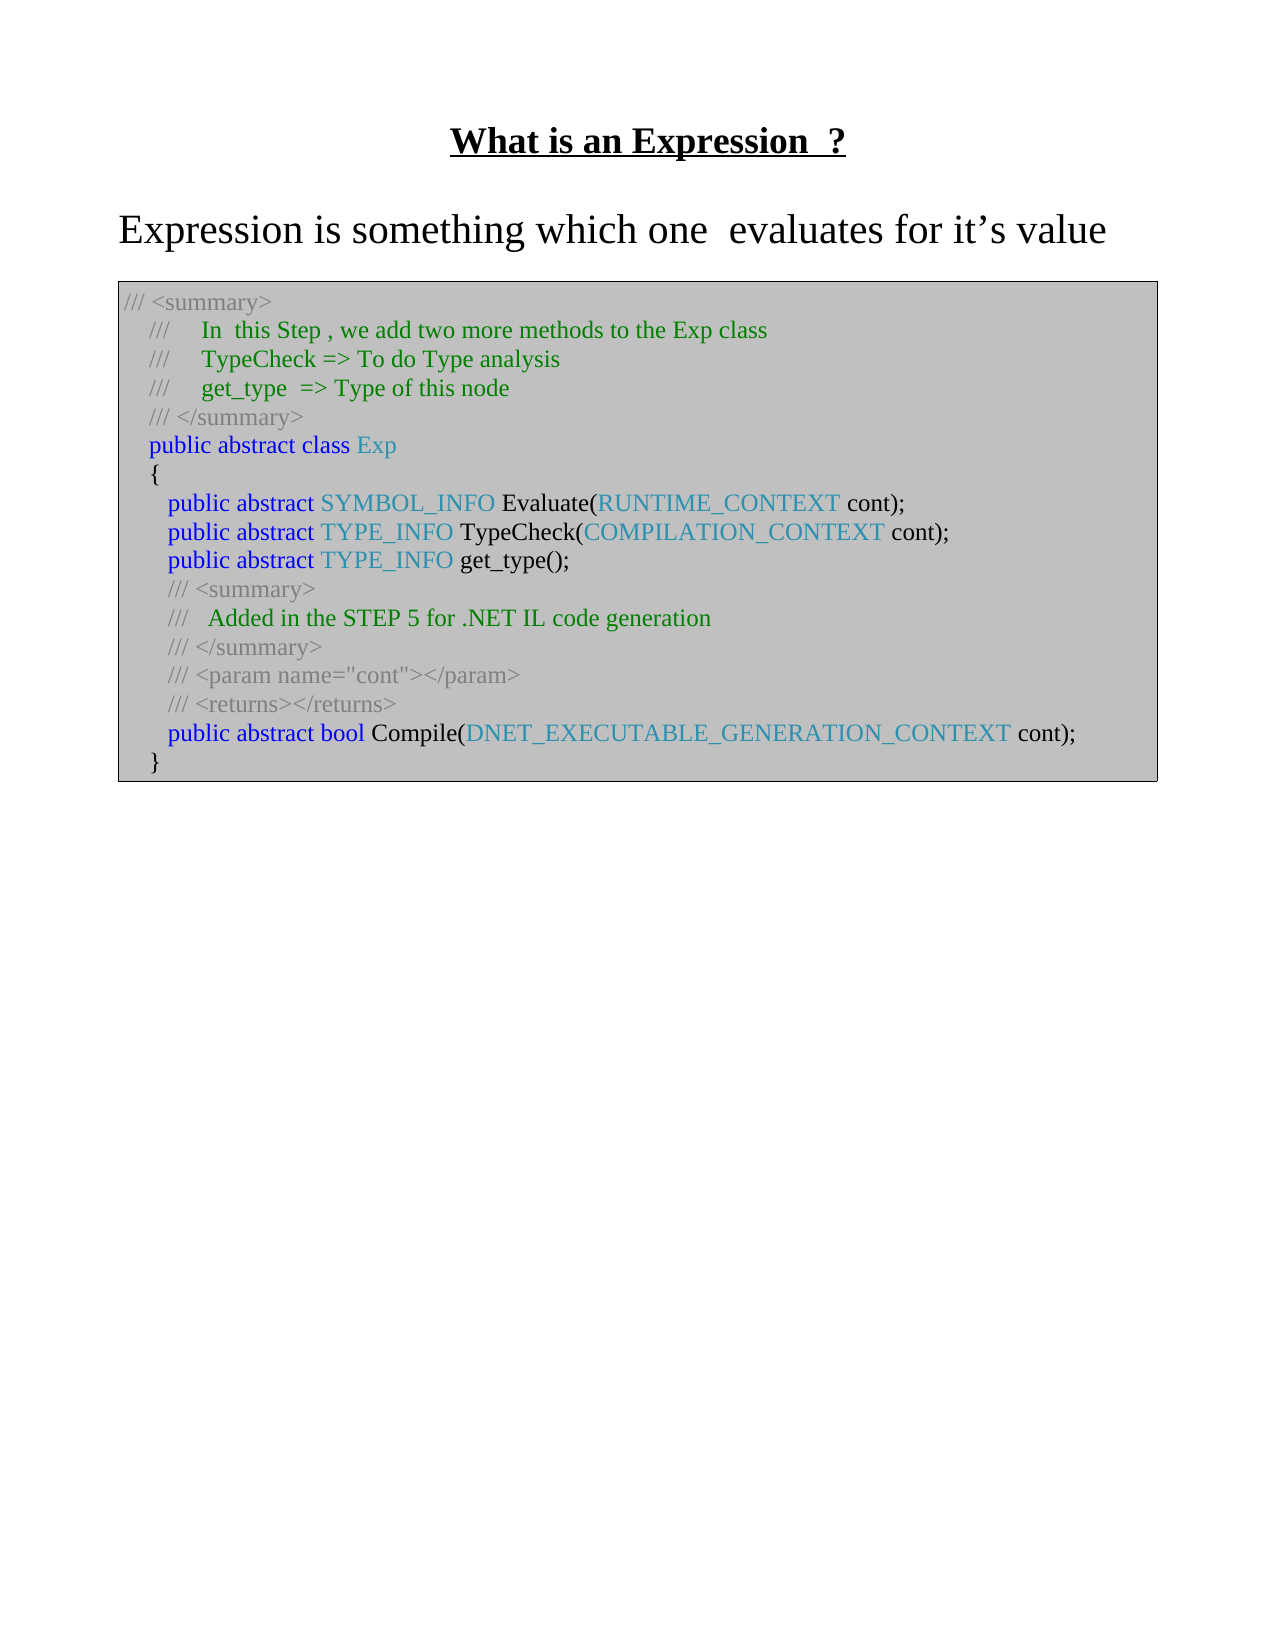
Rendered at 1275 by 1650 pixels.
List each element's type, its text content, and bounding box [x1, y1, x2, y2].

table_header /// <summary> /// In this Step , we add two more methods to the Exp class /// TypeCheck => To do Type analysis /// get_type => Type of this node /// </summary> public abstract class Exp { public abstract SYMBOL_INFO Evaluate(RUNTIME_CONTEXT cont); public abstract TYPE_INFO TypeCheck(COMPILATION_CONTEXT cont); public abstract TYPE_INFO get_type(); /// <summary> /// Added in the STEP 5 for .NET IL code generation /// </summary> /// <param name="cont"></param> /// <returns></returns> public abstract bool Compile(DNET_EXECUTABLE_GENERATION_CONTEXT cont); } [119, 282, 1157, 781]
text What is an Expression ? [118, 118, 1157, 161]
text Expression is something which one evaluates for it’s value [118, 204, 1157, 252]
